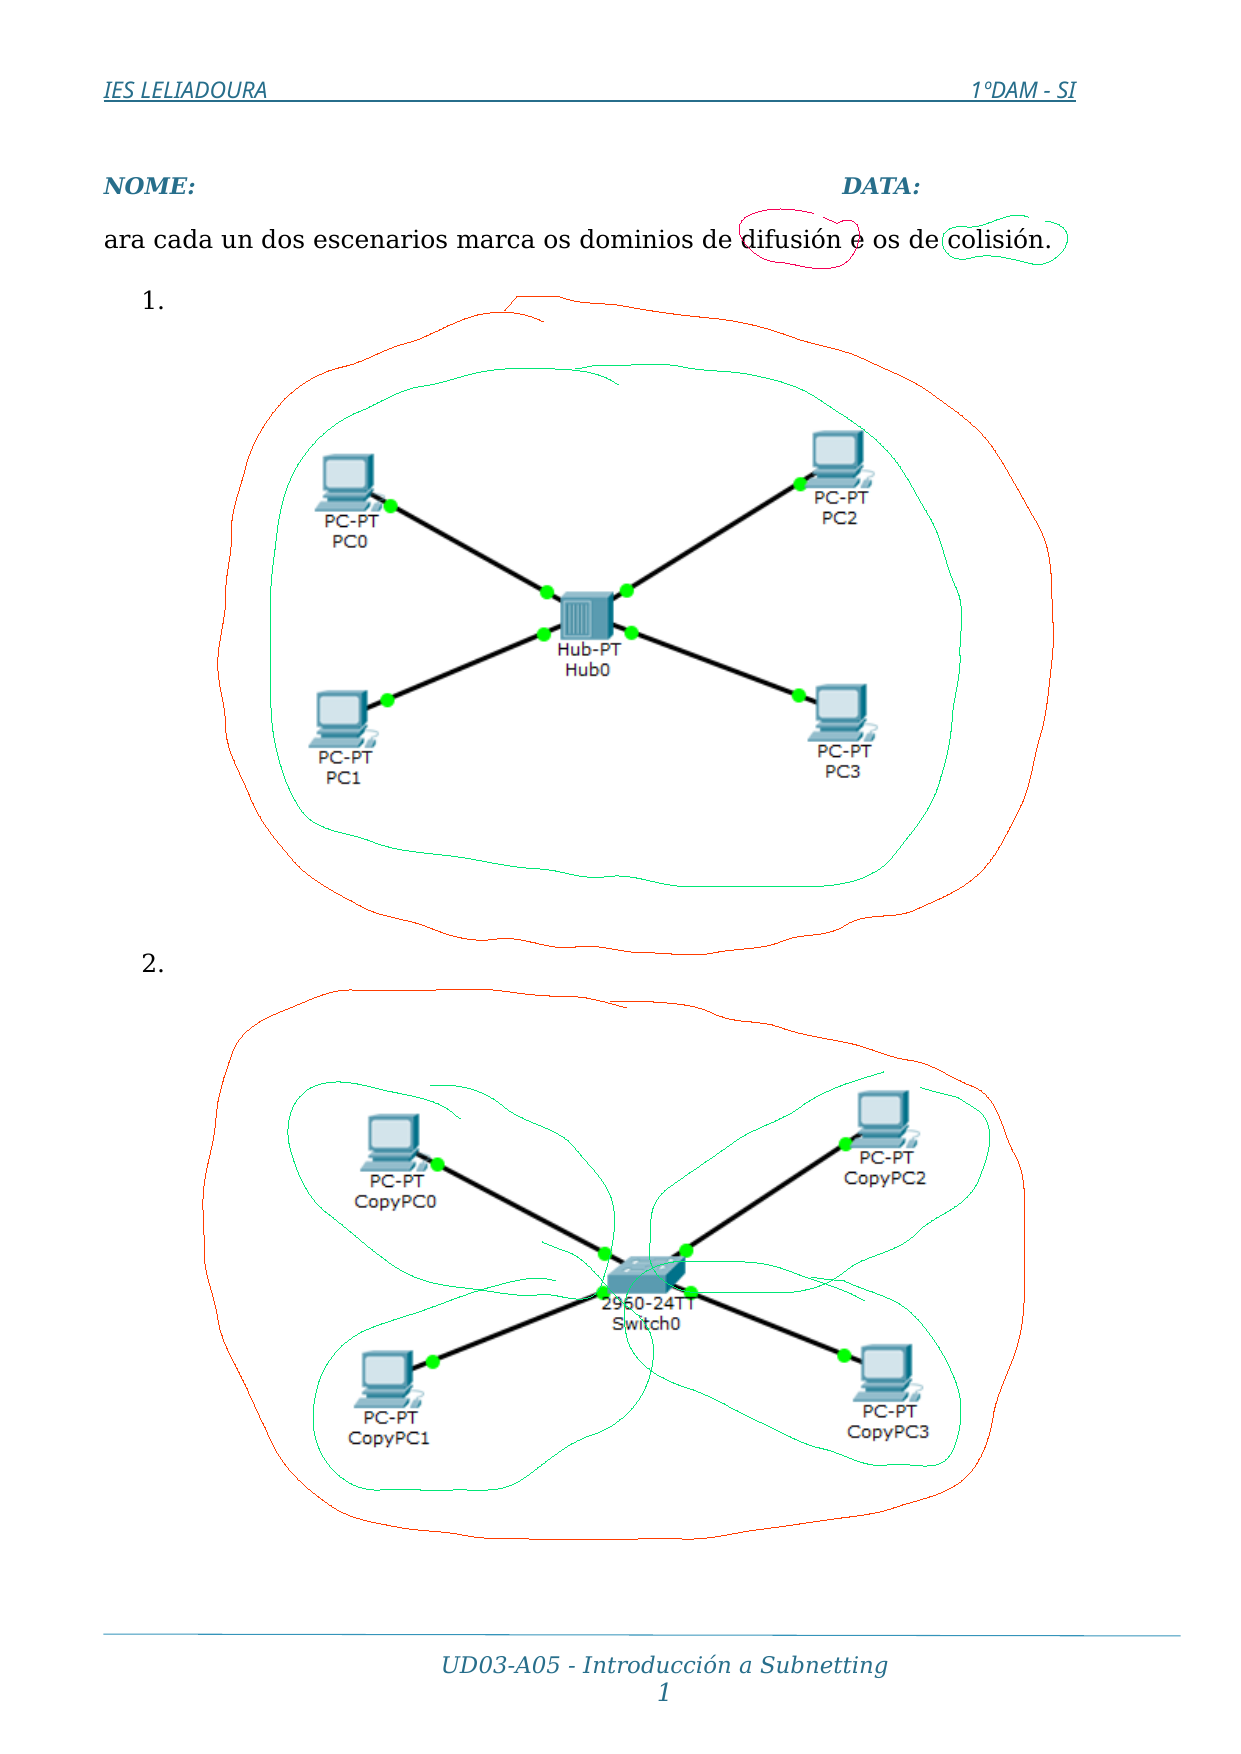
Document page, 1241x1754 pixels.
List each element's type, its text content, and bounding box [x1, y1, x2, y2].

text ara cada un dos escenarios marca os dominios de difusión e os de colisión. [103, 225, 1181, 254]
subtitle NOME: DATA: [103, 173, 1181, 199]
picture [193, 346, 1091, 875]
picture [229, 1009, 1055, 1540]
